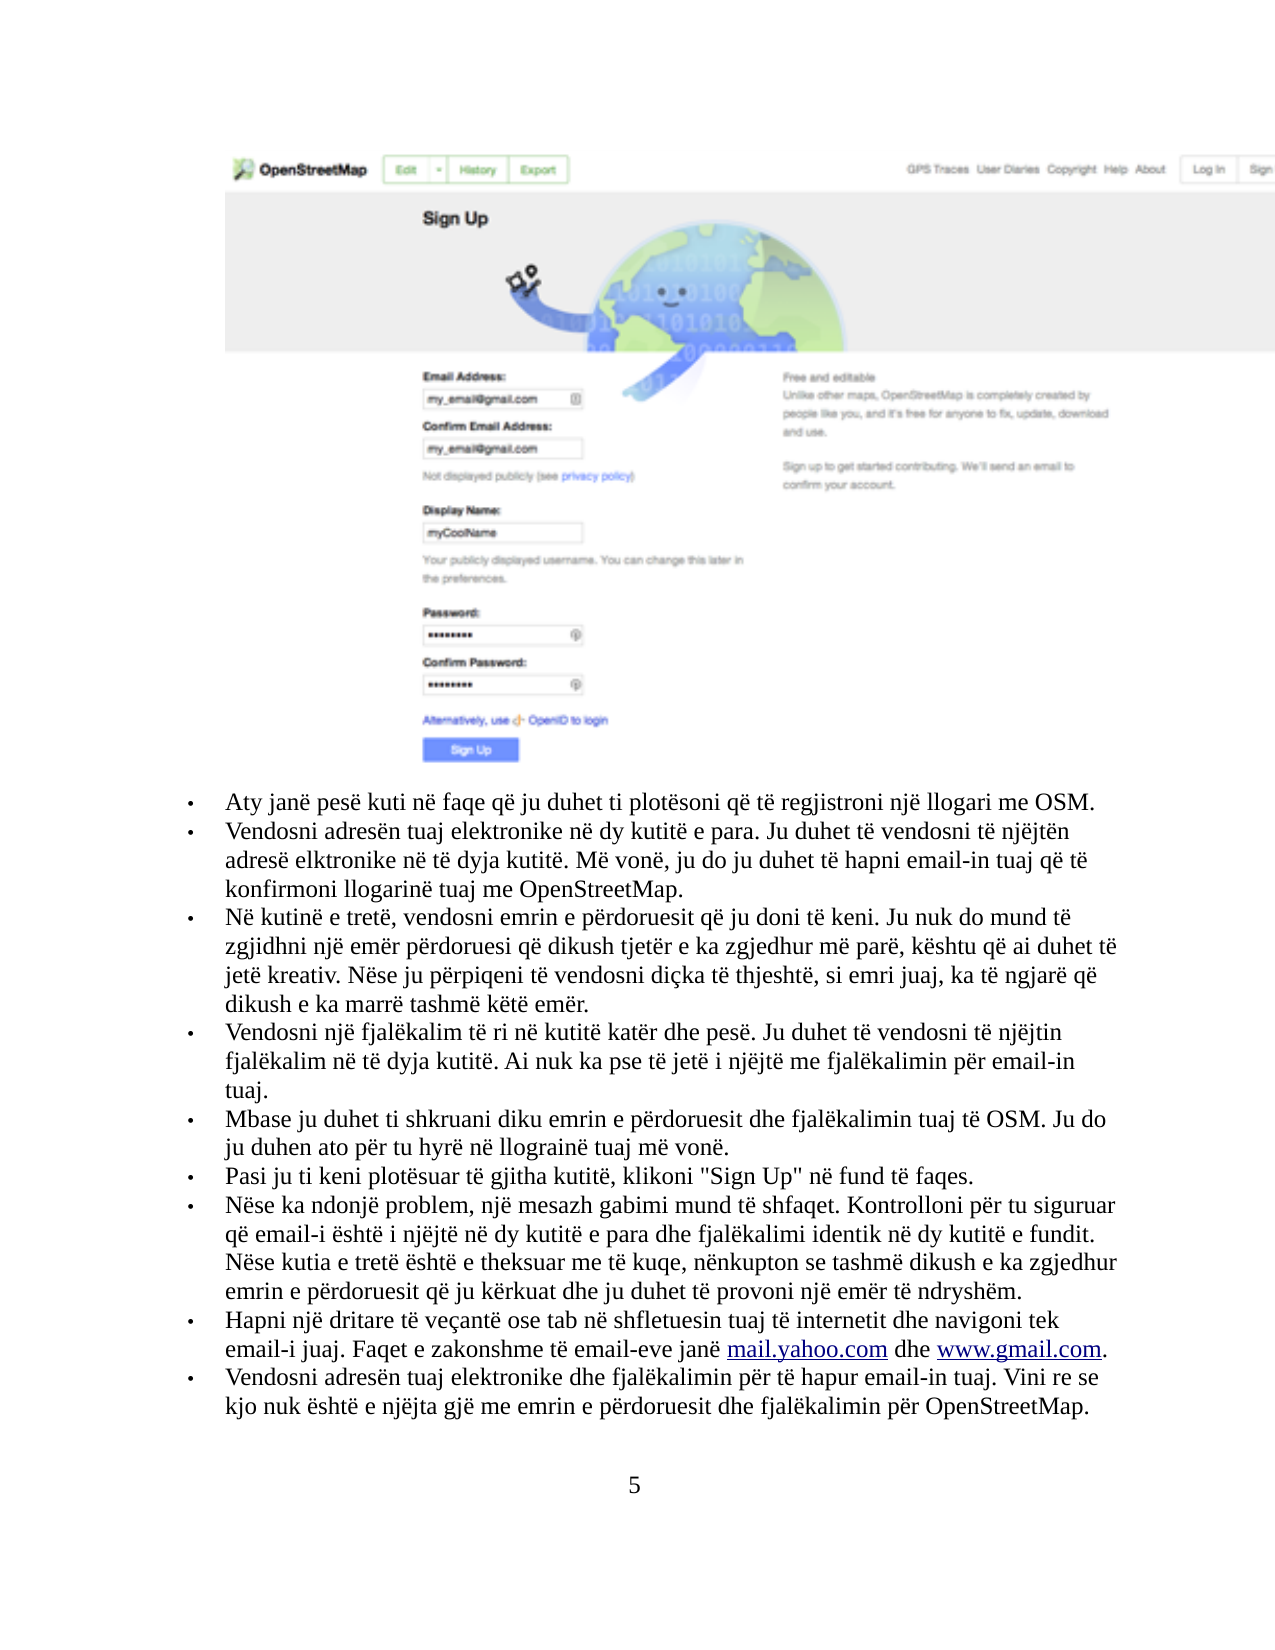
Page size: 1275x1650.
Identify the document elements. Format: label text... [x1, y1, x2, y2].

picture [225, 150, 1275, 788]
list Vendosni adresën tuaj elektronike dhe fjalëkalimin për të hapur email-in tuaj. Vini re se kjo nuk është e njëjta gjë me emrin e përdoruesit dhe fjalëkalimin për OpenStreetMap. [187, 1362, 1125, 1420]
list Nëse ka ndonjë problem, një mesazh gabimi mund të shfaqet. Kontrolloni për tu siguruar që email-i është i njëjtë në dy kutitë e para dhe fjalëkalimi identik në dy kutitë e fundit. Nëse kutia e tretë është e theksuar me të kuqe, nënkupton se tashmë dikush e ka zgjedhur emrin e përdoruesit që ju kërkuat dhe ju duhet të provoni një emër të ndryshëm. [187, 1190, 1125, 1305]
list Vendosni adresën tuaj elektronike në dy kutitë e para. Ju duhet të vendosni të njëjtën adresë elktronike në të dyja kutitë. Më vonë, ju do ju duhet të hapni email-in tuaj që të konfirmoni llogarinë tuaj me OpenStreetMap. [187, 816, 1125, 902]
list Mbase ju duhet ti shkruani diku emrin e përdoruesit dhe fjalëkalimin tuaj të OSM. Ju do ju duhen ato për tu hyrë në llograinë tuaj më vonë. [187, 1104, 1125, 1161]
list Pasi ju ti keni plotësuar të gjitha kutitë, klikoni "Sign Up" në fund të faqes. [187, 1161, 1125, 1190]
list Aty janë pesë kuti në faqe që ju duhet ti plotësoni që të regjistroni një llogari me OSM. [187, 787, 1125, 816]
list Hapni një dritare të veçantë ose tab në shfletuesin tuaj të internetit dhe navigoni tek email-i juaj. Faqet e zakonshme të email-eve janë mail.yahoo.com dhe www.gmail.com. [187, 1305, 1125, 1362]
list Në kutinë e tretë, vendosni emrin e përdoruesit që ju doni të keni. Ju nuk do mund të zgjidhni një emër përdoruesi që dikush tjetër e ka zgjedhur më parë, kështu që ai duhet të jetë kreativ. Nëse ju përpiqeni të vendosni diçka të thjeshtë, si emri juaj, ka të ngjarë që dikush e ka marrë tashmë këtë emër. [187, 902, 1125, 1017]
list Vendosni një fjalëkalim të ri në kutitë katër dhe pesë. Ju duhet të vendosni të njëjtin fjalëkalim në të dyja kutitë. Ai nuk ka pse të jetë i njëjtë me fjalëkalimin për email-in tuaj. [187, 1017, 1125, 1104]
